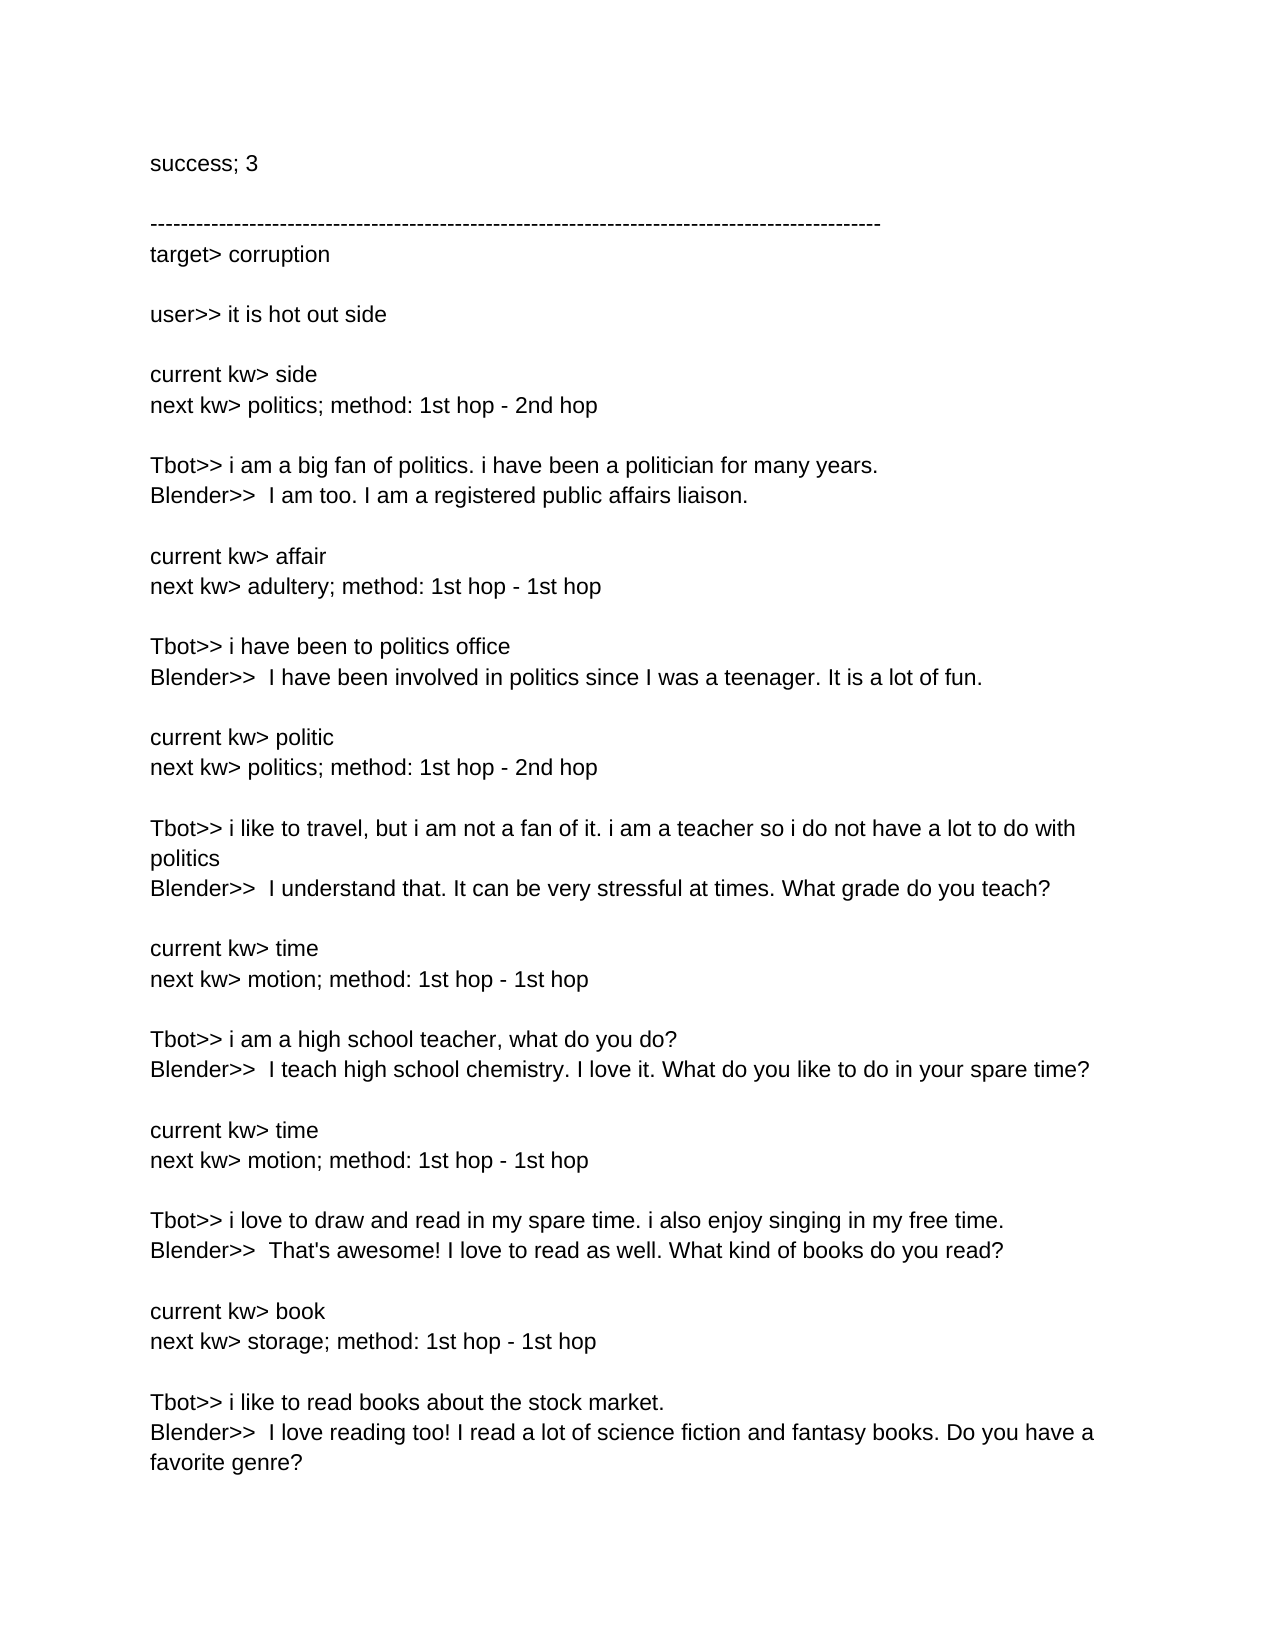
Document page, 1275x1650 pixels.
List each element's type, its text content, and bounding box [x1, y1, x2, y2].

text current kw> affair [150, 543, 1125, 569]
text next kw> motion; method: 1st hop - 1st hop [150, 966, 1125, 992]
text current kw> politic [150, 724, 1125, 750]
text Tbot>> i like to travel, but i am not a fan of it. i am a teacher so i do not have a lot to do with politics [150, 814, 1125, 871]
text Tbot>> i am a big fan of politics. i have been a politician for many years. [150, 452, 1125, 478]
text next kw> politics; method: 1st hop - 2nd hop [150, 392, 1125, 418]
text Tbot>> i like to read books about the stock market. [150, 1388, 1125, 1415]
text Tbot>> i have been to politics office [150, 633, 1125, 660]
text next kw> motion; method: 1st hop - 1st hop [150, 1147, 1125, 1173]
text current kw> side [150, 361, 1125, 388]
text Tbot>> i love to draw and read in my spare time. i also enjoy singing in my free time. [150, 1207, 1125, 1234]
text ------------------------------------------------------------------------------------------------ [150, 210, 1125, 237]
text current kw> book [150, 1298, 1125, 1324]
text Blender>> I understand that. It can be very stressful at times. What grade do you teach? [150, 875, 1125, 901]
text Blender>> I love reading too! I read a lot of science fiction and fantasy books. Do you have a favorite genre? [150, 1419, 1125, 1475]
text target> corruption [150, 241, 1125, 267]
text next kw> storage; method: 1st hop - 1st hop [150, 1328, 1125, 1354]
text next kw> adultery; method: 1st hop - 1st hop [150, 573, 1125, 599]
text current kw> time [150, 1117, 1125, 1143]
text next kw> politics; method: 1st hop - 2nd hop [150, 754, 1125, 781]
text success; 3 [150, 150, 1125, 176]
text Blender>> I teach high school chemistry. I love it. What do you like to do in your spare time? [150, 1056, 1125, 1083]
text Tbot>> i am a high school teacher, what do you do? [150, 1026, 1125, 1052]
text current kw> time [150, 935, 1125, 962]
text Blender>> That's awesome! I love to read as well. What kind of books do you read? [150, 1237, 1125, 1264]
text Blender>> I am too. I am a registered public affairs liaison. [150, 482, 1125, 509]
text Blender>> I have been involved in politics since I was a teenager. It is a lot of fun. [150, 663, 1125, 690]
text user>> it is hot out side [150, 301, 1125, 327]
